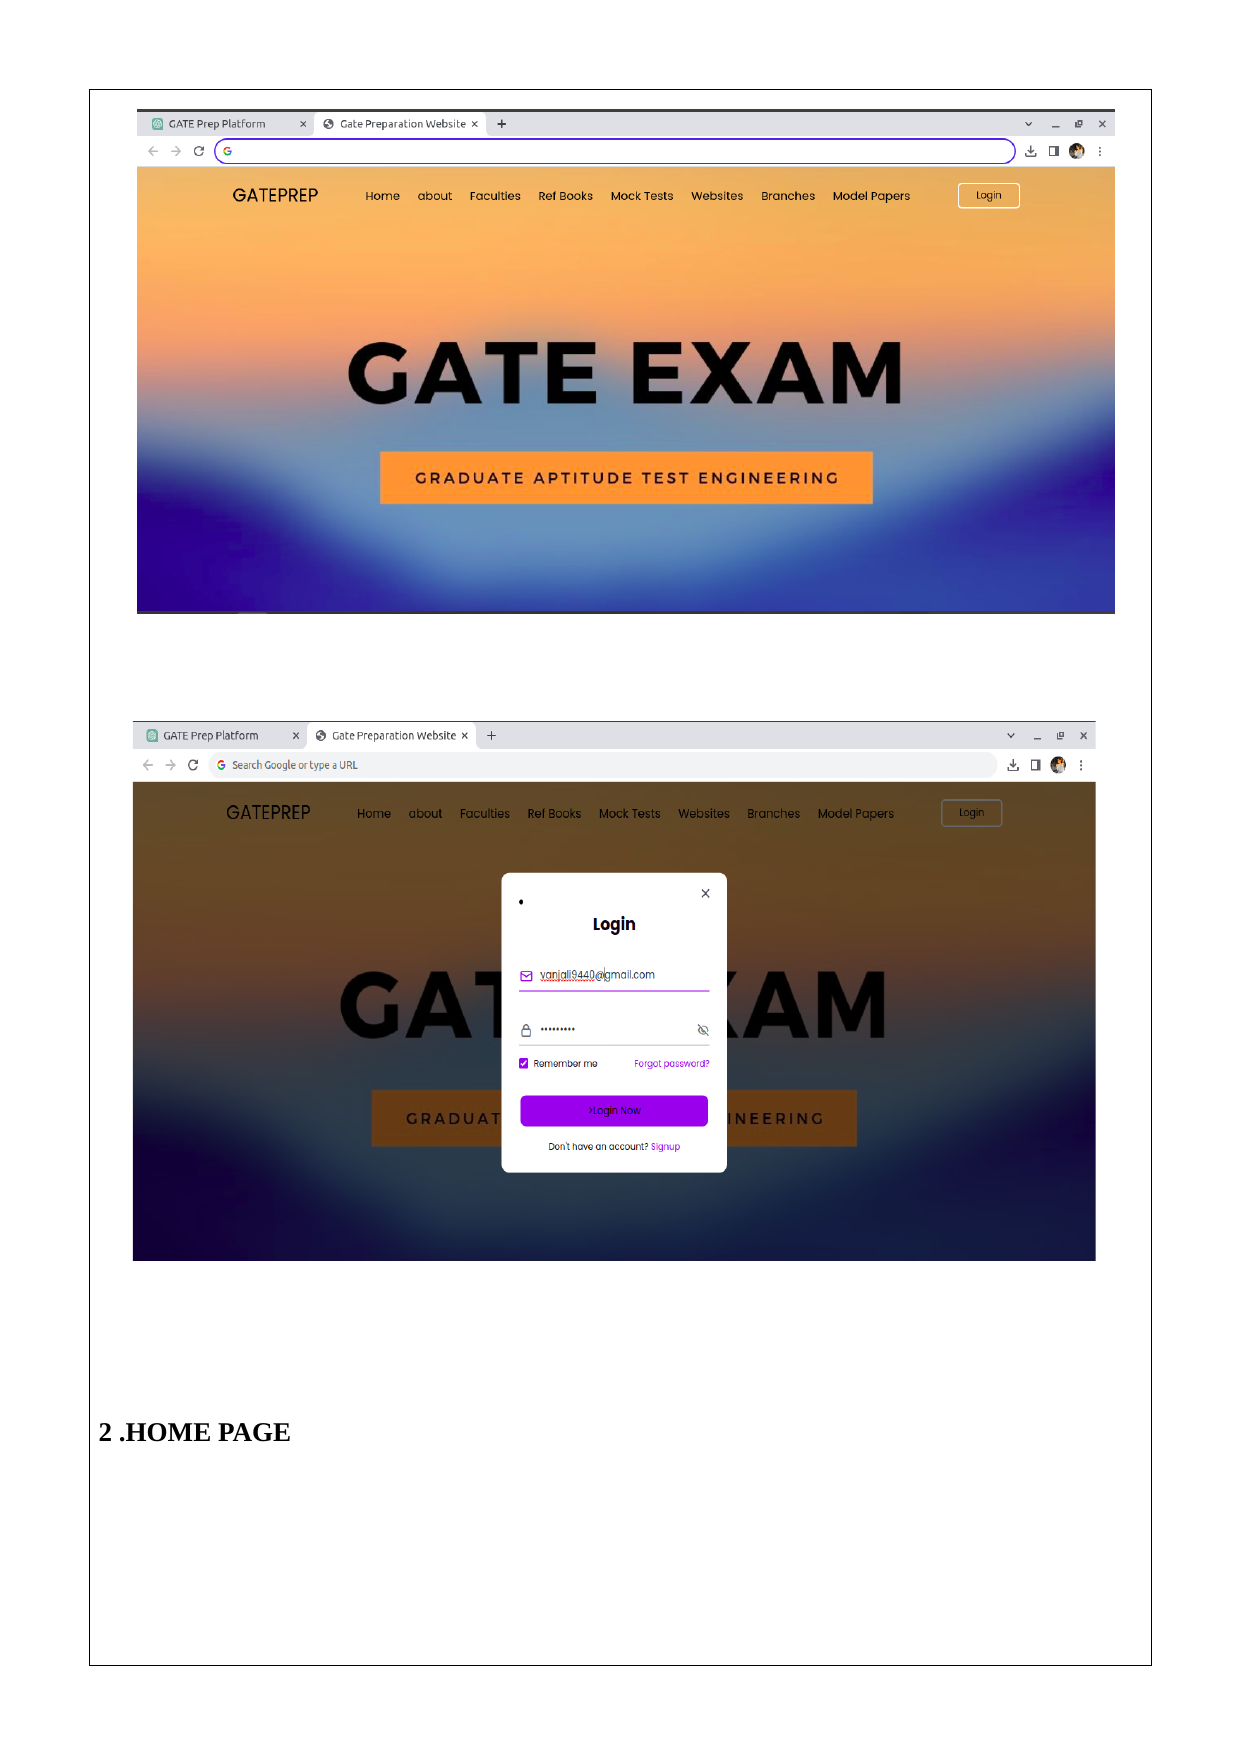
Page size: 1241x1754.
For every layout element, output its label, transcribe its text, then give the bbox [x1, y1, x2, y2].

picture [132, 721, 1096, 1261]
text 2 .HOME PAGE [92, 1416, 1149, 1447]
picture [137, 109, 1115, 614]
